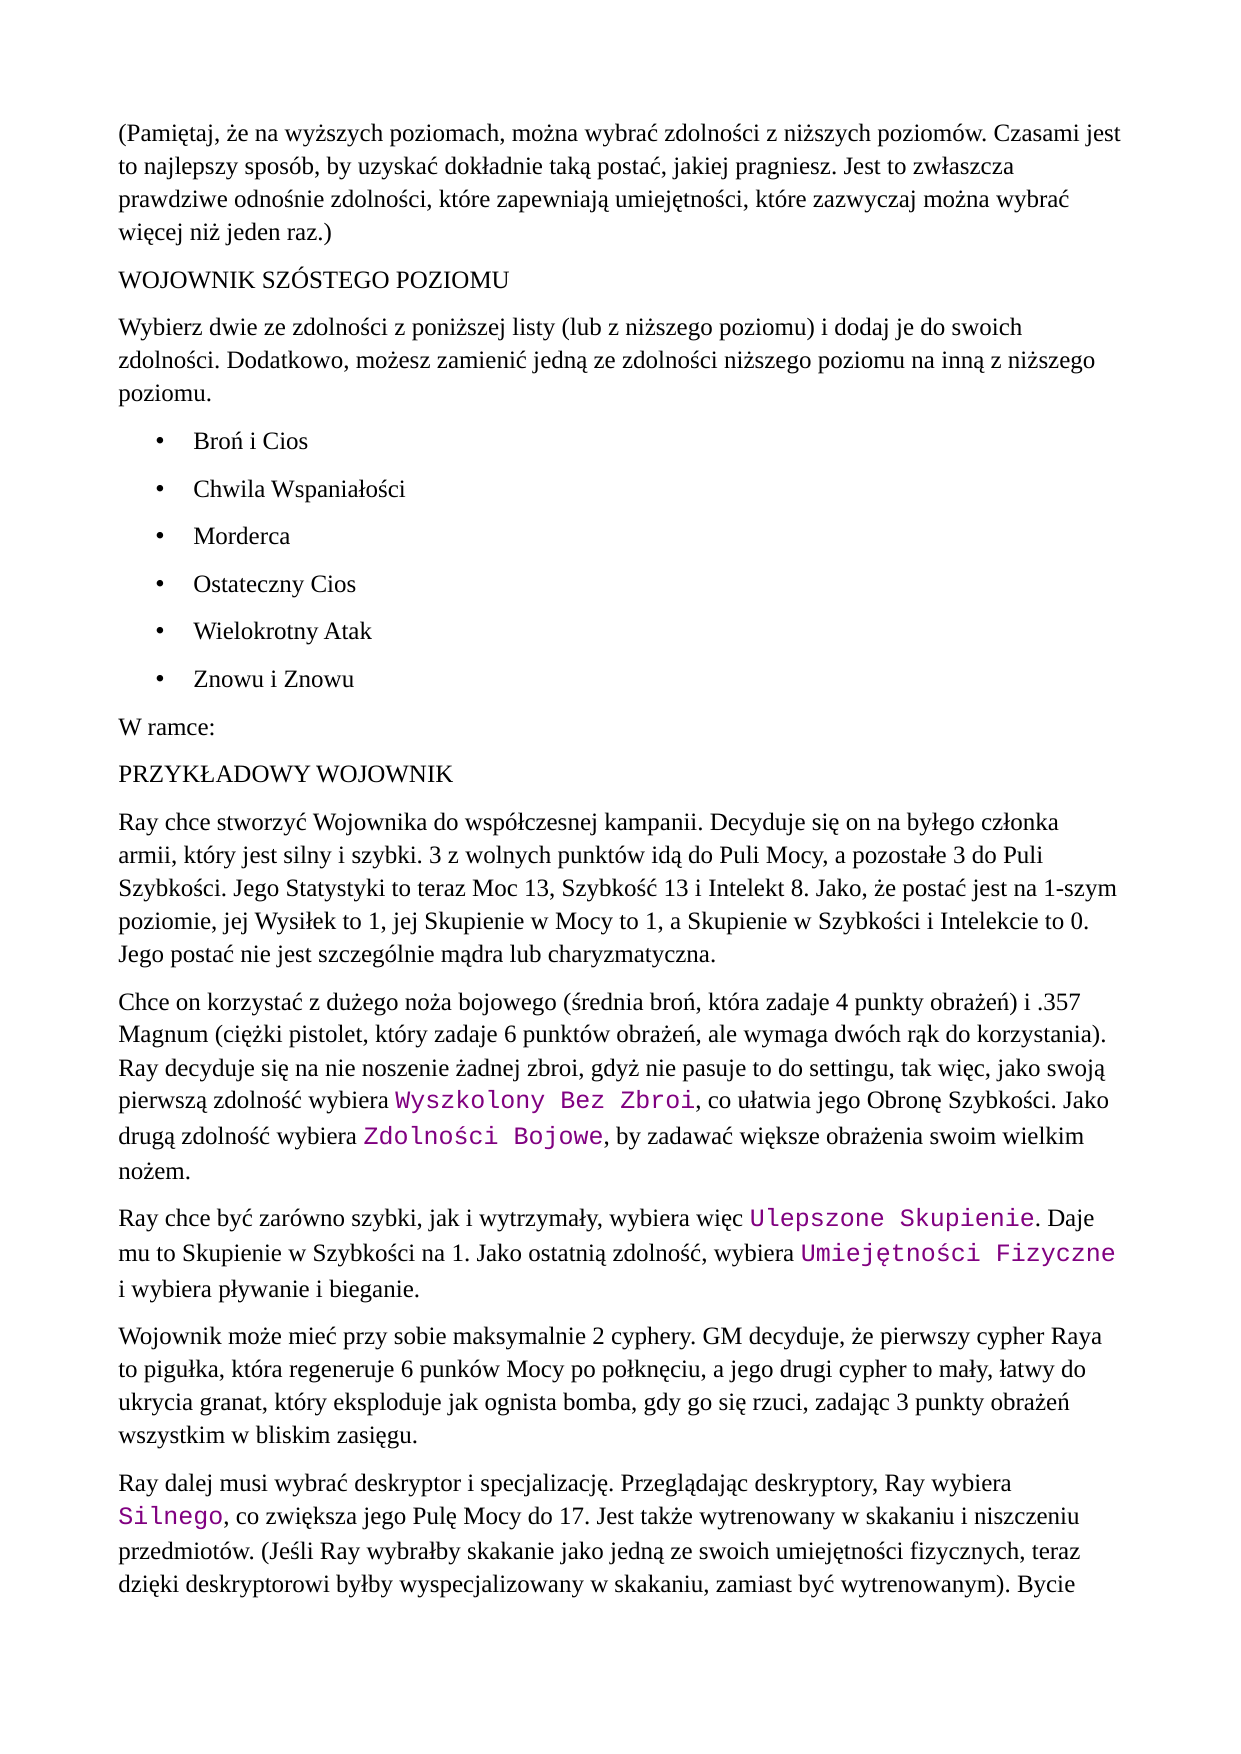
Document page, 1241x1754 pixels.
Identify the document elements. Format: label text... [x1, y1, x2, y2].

text PRZYKŁADOWY WOJOWNIK [118, 759, 1122, 788]
list Morderca [156, 521, 1122, 550]
text Ray chce być zarówno szybki, jak i wytrzymały, wybiera więc Ulepszone Skupienie. Daje mu to Skupienie w Szybkości na 1. Jako ostatnią zdolność, wybiera Umiejętności Fizyczne i wybiera pływanie i bieganie. [118, 1203, 1122, 1302]
text WOJOWNIK SZÓSTEGO POZIOMU [118, 265, 1122, 293]
list Chwila Wspaniałości [156, 474, 1122, 502]
text (Pamiętaj, że na wyższych poziomach, można wybrać zdolności z niższych poziomów. Czasami jest to najlepszy sposób, by uzyskać dokładnie taką postać, jakiej pragniesz. Jest to zwłaszcza prawdziwe odnośnie zdolności, które zapewniają umiejętności, które zazwyczaj można wybrać więcej niż jeden raz.) [118, 118, 1122, 246]
text Chce on korzystać z dużego noża bojowego (średnia broń, która zadaje 4 punkty obrażeń) i .357 Magnum (ciężki pistolet, który zadaje 6 punktów obrażeń, ale wymaga dwóch rąk do korzystania). Ray decyduje się na nie noszenie żadnej zbroi, gdyż nie pasuje to do settingu, tak więc, jako swoją pierwszą zdolność wybiera Wyszkolony Bez Zbroi, co ułatwia jego Obronę Szybkości. Jako drugą zdolność wybiera Zdolności Bojowe, by zadawać większe obrażenia swoim wielkim nożem. [118, 987, 1122, 1184]
list Ostateczny Cios [156, 569, 1122, 598]
text Wybierz dwie ze zdolności z poniższej listy (lub z niższego poziomu) i dodaj je do swoich zdolności. Dodatkowo, możesz zamienić jedną ze zdolności niższego poziomu na inną z niższego poziomu. [118, 312, 1122, 407]
text Ray chce stworzyć Wojownika do współczesnej kampanii. Decyduje się on na byłego członka armii, który jest silny i szybki. 3 z wolnych punktów idą do Puli Mocy, a pozostałe 3 do Puli Szybkości. Jego Statystyki to teraz Moc 13, Szybkość 13 i Intelekt 8. Jako, że postać jest na 1-szym poziomie, jej Wysiłek to 1, jej Skupienie w Mocy to 1, a Skupienie w Szybkości i Intelekcie to 0. Jego postać nie jest szczególnie mądra lub charyzmatyczna. [118, 807, 1122, 968]
text Ray dalej musi wybrać deskryptor i specjalizację. Przeglądając deskryptory, Ray wybiera Silnego, co zwiększa jego Pulę Mocy do 17. Jest także wytrenowany w skakaniu i niszczeniu przedmiotów. (Jeśli Ray wybrałby skakanie jako jedną ze swoich umiejętności fizycznych, teraz dzięki deskryptorowi byłby wyspecjalizowany w skakaniu, zamiast być wytrenowanym). Bycie [118, 1468, 1122, 1598]
list Znowu i Znowu [156, 664, 1122, 693]
list Wielokrotny Atak [156, 616, 1122, 645]
text W ramce: [118, 712, 1122, 740]
text Wojownik może mieć przy sobie maksymalnie 2 cyphery. GM decyduje, że pierwszy cypher Raya to pigułka, która regeneruje 6 punków Mocy po połknęciu, a jego drugi cypher to mały, łatwy do ukrycia granat, który eksploduje jak ognista bomba, gdy go się rzuci, zadając 3 punkty obrażeń wszystkim w bliskim zasięgu. [118, 1321, 1122, 1449]
list Broń i Cios [156, 426, 1122, 455]
